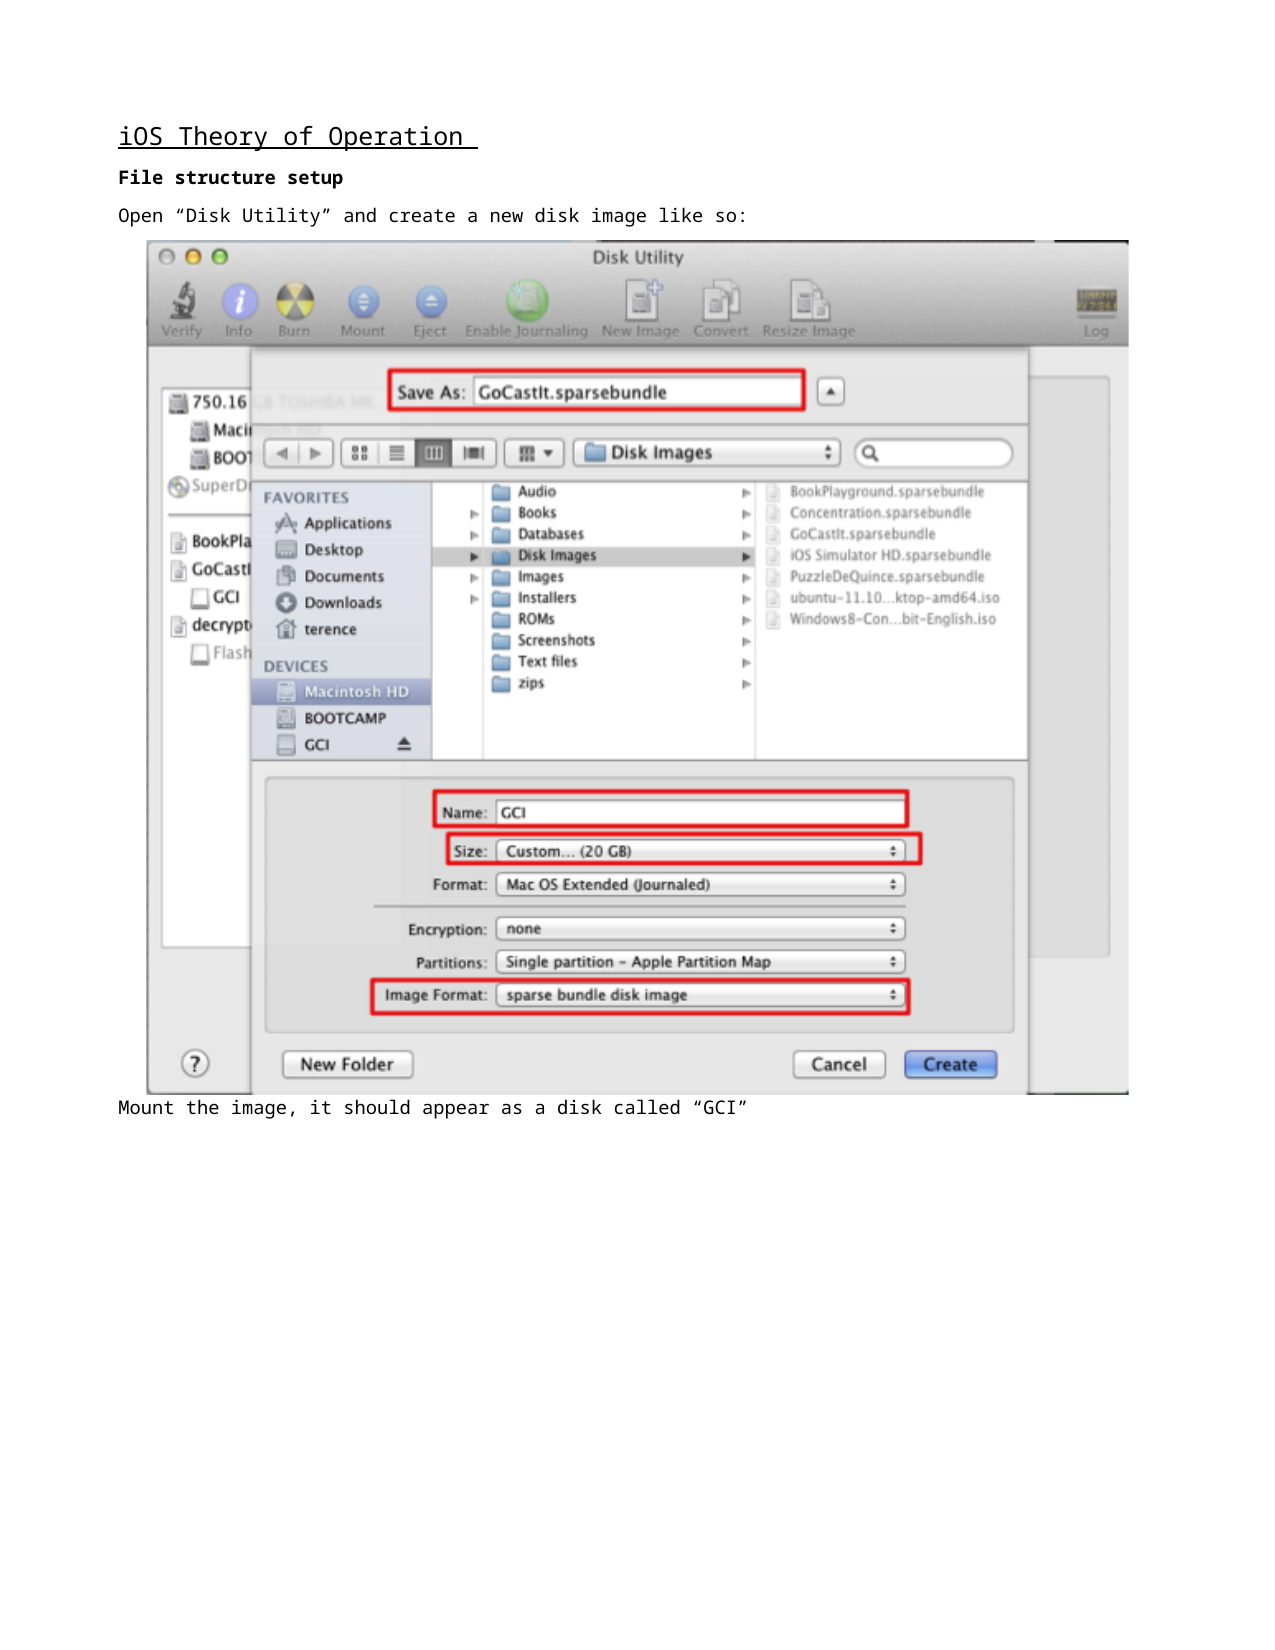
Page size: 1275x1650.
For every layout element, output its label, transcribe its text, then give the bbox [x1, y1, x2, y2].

text File structure setup [118, 165, 1157, 190]
text iOS Theory of Operation [118, 118, 1157, 152]
text Mount the image, it should appear as a disk called “GCI” [118, 241, 1157, 1120]
text Open “Disk Utility” and create a new disk image like so: [118, 203, 1157, 228]
picture [146, 240, 1129, 1095]
